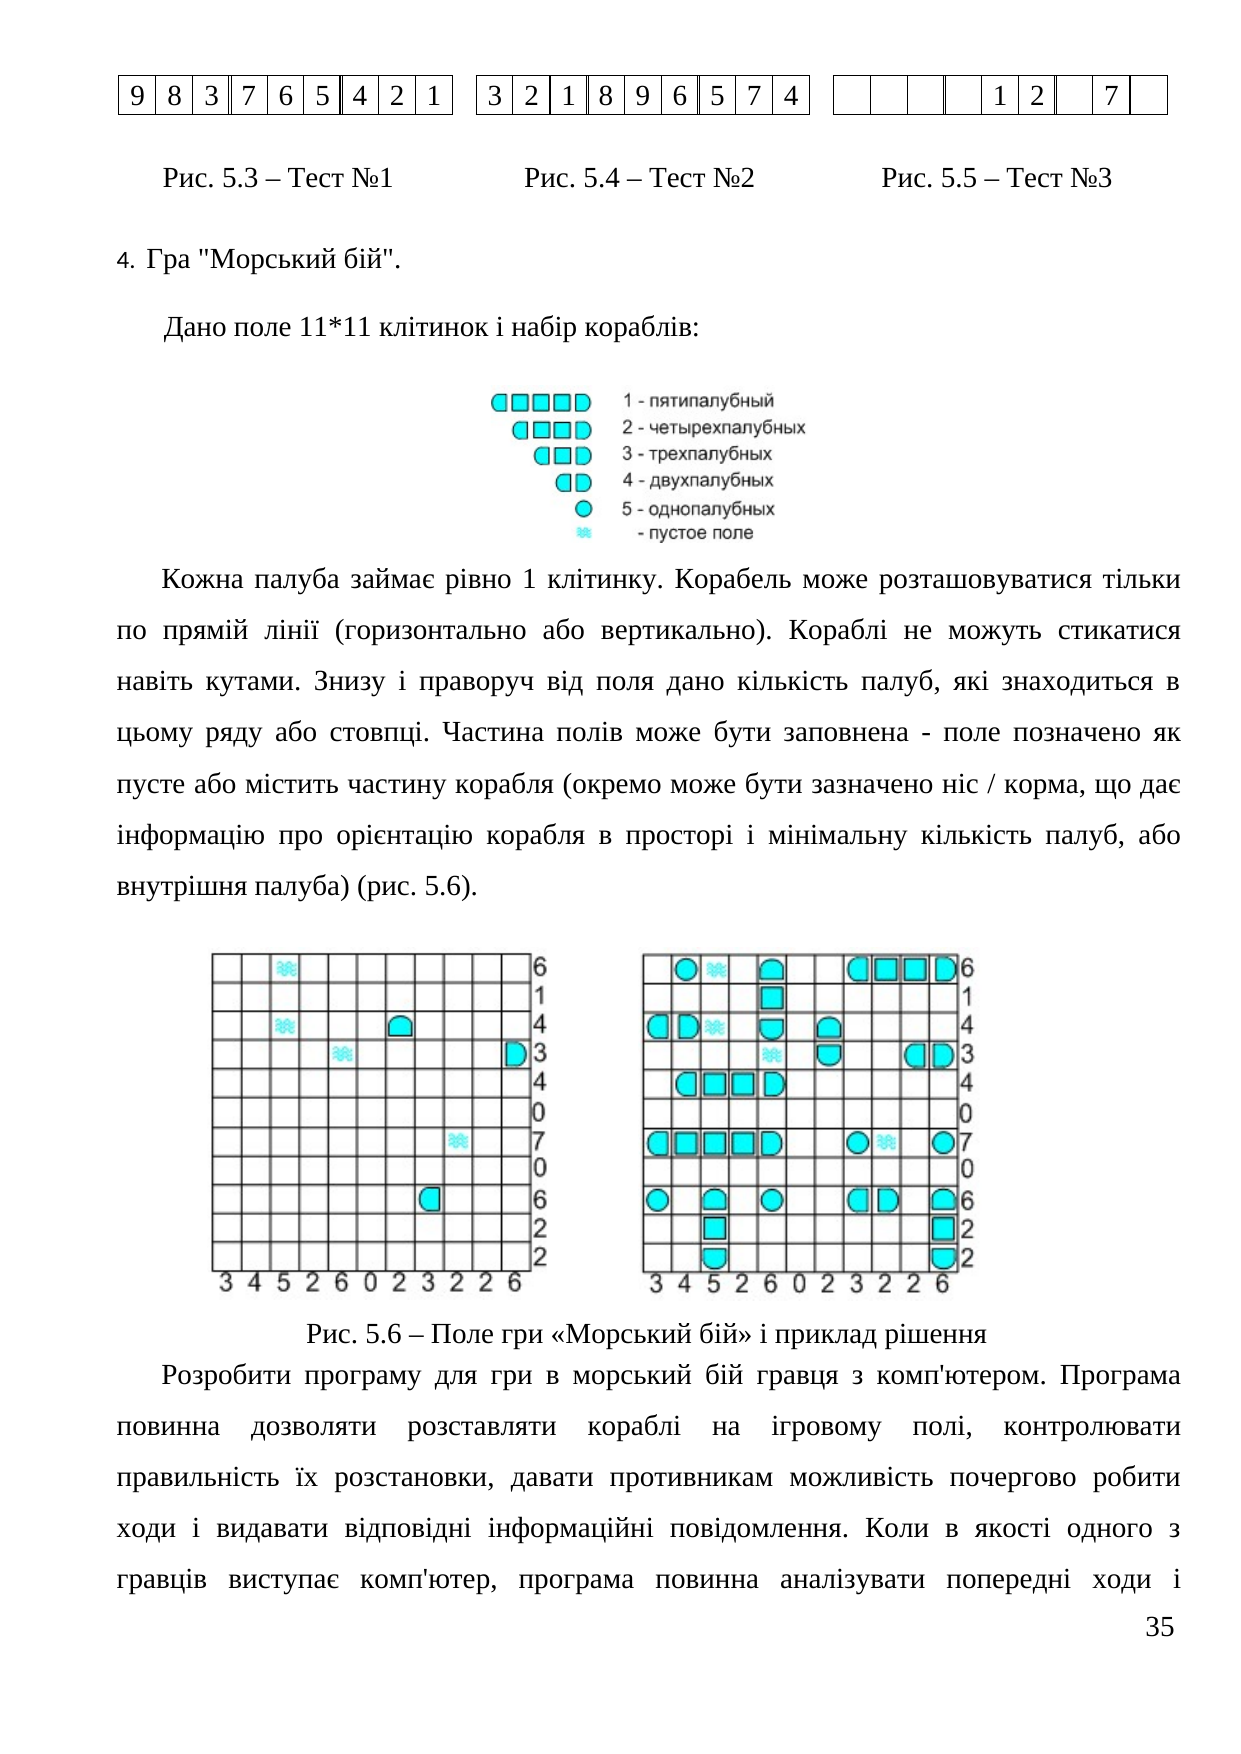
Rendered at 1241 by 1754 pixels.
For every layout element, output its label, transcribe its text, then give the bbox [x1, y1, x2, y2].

table_cell 2 [379, 76, 415, 113]
table_cell 9 [625, 76, 661, 113]
text Розробити програму для гри в морський бій гравця з комп'ютером. Програма повинна дозволяти розставляти кораблі на ігровому полі, контролювати правильність їх розстановки, давати противникам можливість почергово робити ходи і видавати відповідні інформаційні повідомлення. Коли в якості одного з гравців виступає комп'ютер, програма повинна аналізувати попередні ходи і [116, 1357, 1182, 1594]
table_cell 4 [343, 76, 378, 113]
text Рис. 5.3 – Тест №1 Рис. 5.4 – Тест №2 Рис. 5.5 – Тест №3 [103, 160, 1188, 193]
table_cell 6 [268, 76, 303, 113]
table_cell [834, 76, 870, 113]
table_cell 1 [982, 76, 1018, 113]
table_cell 8 [589, 76, 624, 113]
table_cell 9 [119, 76, 155, 113]
table_cell 4 [773, 76, 809, 113]
table_header [453, 75, 476, 113]
table_cell 1 [551, 76, 586, 113]
table_cell 5 [304, 76, 339, 113]
text Дано поле 11*11 клітинок і набір кораблів: [163, 309, 1182, 343]
table_cell 3 [193, 76, 228, 113]
text Кожна палуба займає рівно 1 клітинку. Корабель може розташовуватися тільки по прямій лінії (горизонтально або вертикально). Кораблі не можуть стикатися навіть кутами. Знизу і праворуч від поля дано кількість палуб, які знаходиться в цьому ряду або стовпці. Частина полів може бути заповнена - поле позначено як пусте або містить частину корабля (окремо може бути зазначено ніс / корма, що дає інформацію про орієнтацію корабля в просторі і мінімальну кількість палуб, або внутрішня палуба) (рис. 5.6). [116, 561, 1182, 902]
table_cell 2 [1019, 76, 1054, 113]
table_cell 5 [700, 76, 735, 113]
list Гра "Морський бій". [116, 241, 1182, 274]
table_cell [946, 76, 981, 113]
text Рис. 5.6 – Поле гри «Морський бій» і приклад рішення [150, 1316, 1150, 1349]
table_cell [871, 76, 907, 113]
table_cell 3 [477, 76, 512, 113]
table_cell [1057, 76, 1092, 113]
table_cell 7 [736, 76, 772, 113]
table_cell 8 [156, 76, 192, 113]
table_cell [1131, 76, 1167, 113]
table_cell [908, 76, 943, 113]
table_cell 1 [416, 76, 452, 113]
table_cell 2 [513, 76, 549, 113]
table_header [810, 75, 833, 113]
table_cell 7 [1093, 76, 1129, 113]
table_cell 7 [232, 76, 267, 113]
table_cell 6 [662, 76, 697, 113]
